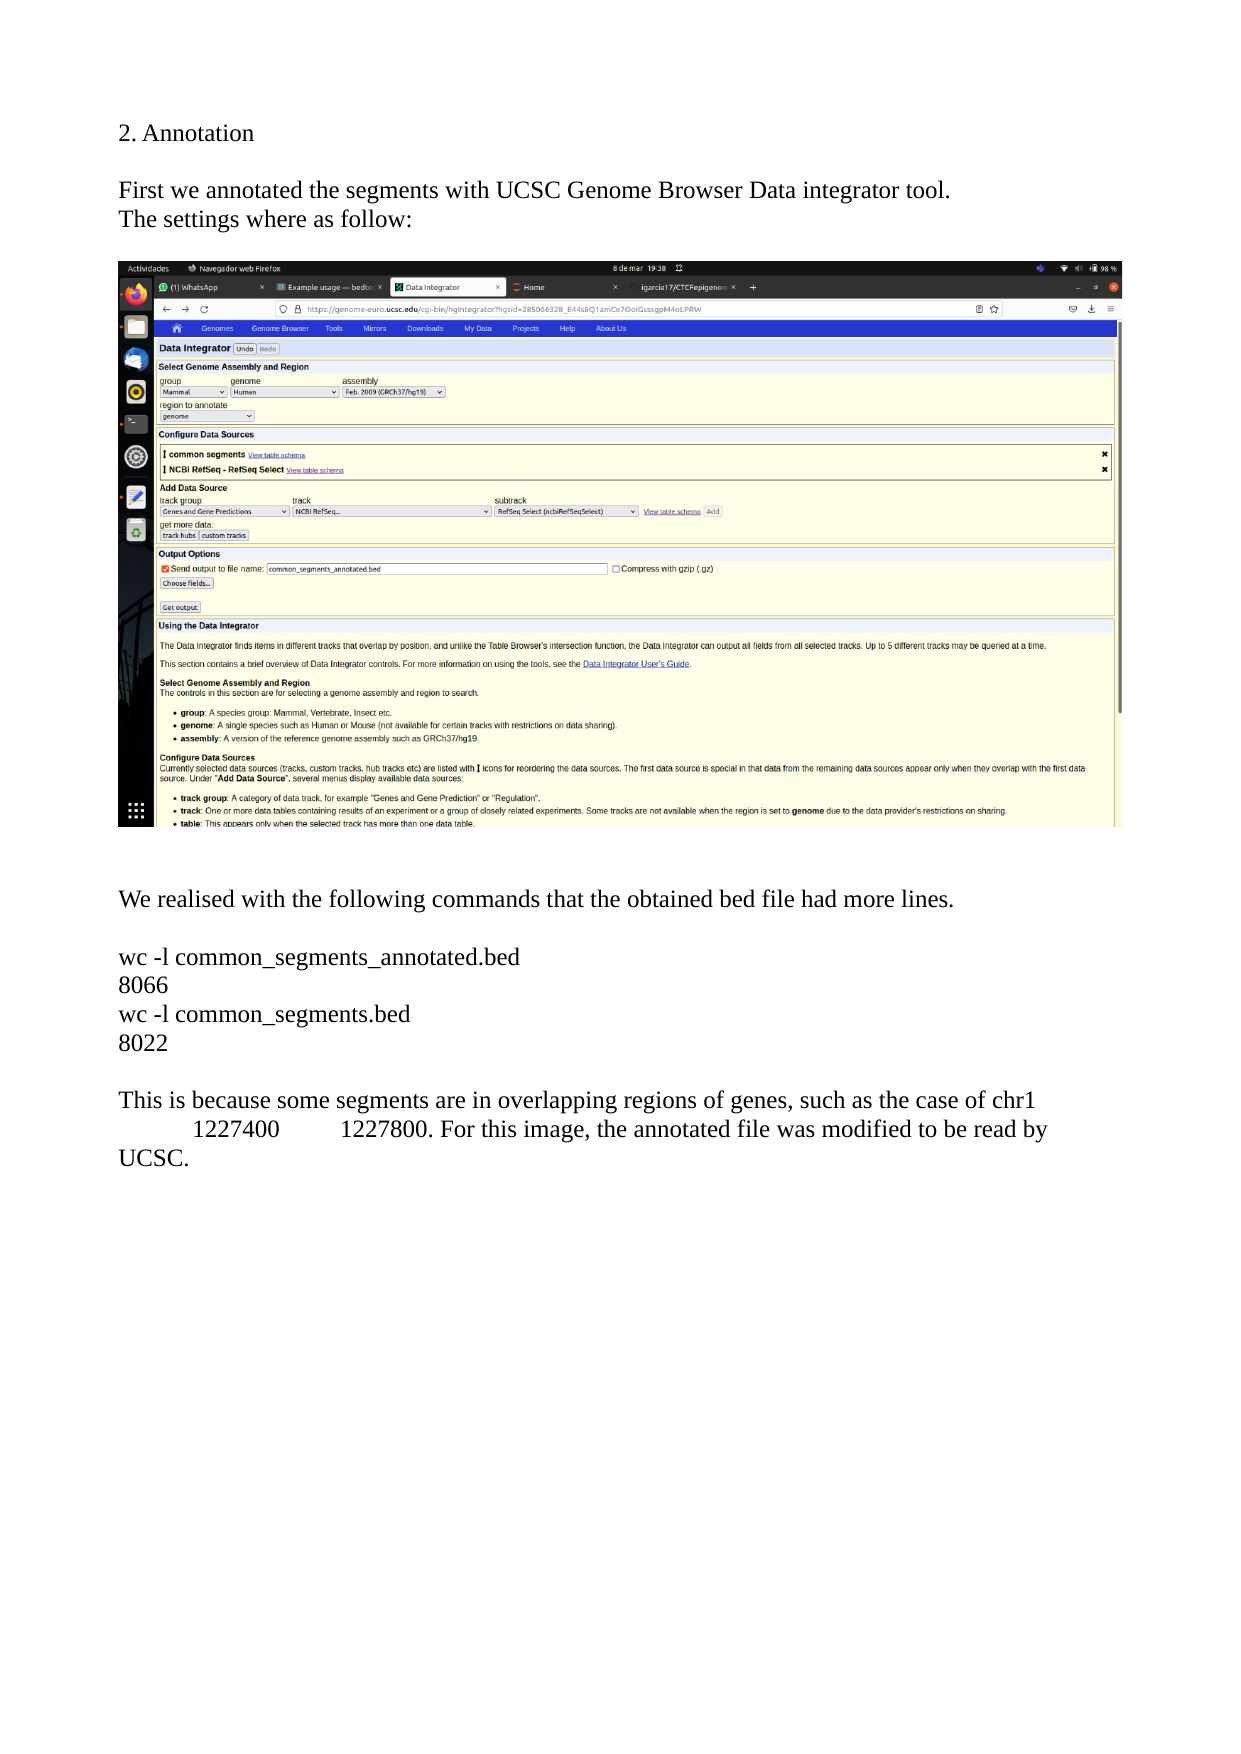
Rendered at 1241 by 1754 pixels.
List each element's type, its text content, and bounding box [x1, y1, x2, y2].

text 8022 [118, 1028, 1122, 1057]
text 2. Annotation [118, 118, 1122, 147]
picture [118, 261, 1123, 827]
text First we annotated the segments with UCSC Genome Browser Data integrator tool. [118, 176, 1122, 204]
text We realised with the following commands that the obtained bed file had more lines. [118, 884, 1122, 913]
text This is because some segments are in overlapping regions of genes, such as the case of chr1 1227400 1227800. For this image, the annotated file was modified to be read by UCSC. [118, 1085, 1122, 1172]
text The settings where as follow: [118, 204, 1122, 233]
text 8066 [118, 970, 1122, 999]
text wc -l common_segments.bed [118, 999, 1122, 1028]
text wc -l common_segments_annotated.bed [118, 942, 1122, 970]
